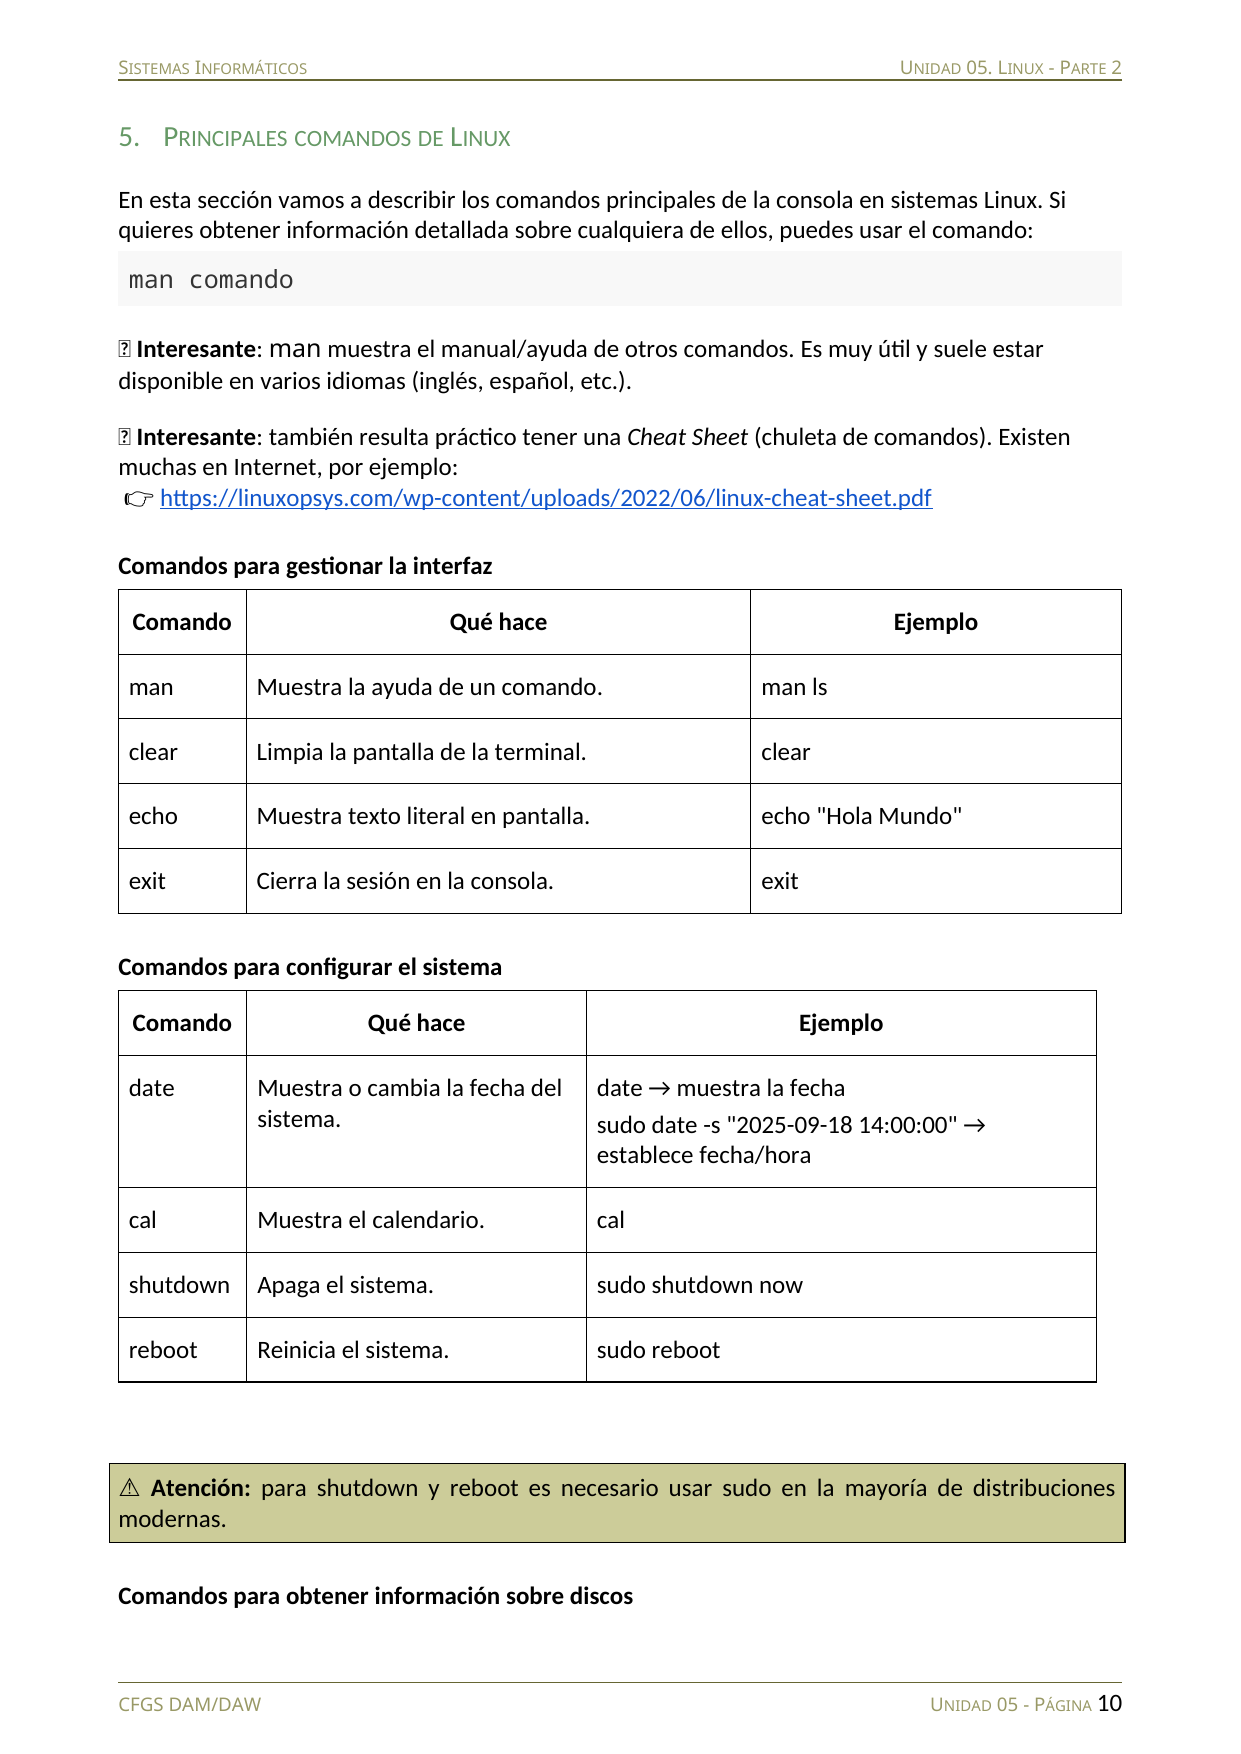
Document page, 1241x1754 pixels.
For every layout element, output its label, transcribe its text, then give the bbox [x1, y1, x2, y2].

table_cell reboot [119, 1318, 246, 1381]
text Comandos para obtener información sobre discos [118, 1580, 1122, 1611]
table_cell cal [119, 1188, 246, 1252]
table_cell Muestra o cambia la fecha del sistema. [247, 1056, 586, 1187]
table_cell shutdown [119, 1253, 246, 1317]
table_cell sudo shutdown now [587, 1253, 1096, 1317]
table_cell echo [119, 784, 246, 848]
table_cell Muestra texto literal en pantalla. [247, 784, 750, 848]
table_cell date [119, 1056, 246, 1187]
table_cell exit [751, 849, 1121, 913]
table_cell man [119, 655, 246, 718]
table_header Qué hace [247, 991, 586, 1055]
table_cell Muestra la ayuda de un comando. [247, 655, 750, 718]
text ⚠️ Atención: para shutdown y reboot es necesario usar sudo en la mayoría de distribuciones modernas. [110, 1464, 1124, 1542]
table_cell Reinicia el sistema. [247, 1318, 586, 1381]
text Comandos para gestionar la interfaz [118, 550, 1122, 580]
table_cell exit [119, 849, 246, 913]
table_header Qué hace [247, 590, 750, 653]
table_cell date → muestra la fecha sudo date -s "2025-09-18 14:00:00" → establece fecha/hora [587, 1056, 1096, 1187]
table_cell clear [751, 719, 1121, 783]
text 💬 Interesante: también resulta práctico tener una Cheat Sheet (chuleta de comandos). Existen muchas en Internet, por ejemplo: 👉 https://linuxopsys.com/wp-content/uploads/2022/06/linux-cheat-sheet.pdf [118, 421, 1122, 512]
table_header Comando [119, 590, 246, 653]
table_cell man ls [751, 655, 1121, 718]
table_cell sudo reboot [587, 1318, 1096, 1381]
table_header Comando [119, 991, 246, 1055]
table_cell Apaga el sistema. [247, 1253, 586, 1317]
text Comandos para configurar el sistema [118, 951, 1122, 982]
text 💬 Interesante: man muestra el manual/ayuda de otros comandos. Es muy útil y suele estar disponible en varios idiomas (inglés, español, etc.). [118, 331, 1122, 396]
table_cell Muestra el calendario. [247, 1188, 586, 1252]
table_cell Limpia la pantalla de la terminal. [247, 719, 750, 783]
table_header Ejemplo [587, 991, 1096, 1055]
subtitle Principales comandos de Linux [118, 118, 1122, 154]
table_cell echo "Hola Mundo" [751, 784, 1121, 848]
table_cell Cierra la sesión en la consola. [247, 849, 750, 913]
table_cell cal [587, 1188, 1096, 1252]
table_header man comando [118, 251, 1122, 306]
text En esta sección vamos a describir los comandos principales de la consola en sistemas Linux. Si quieres obtener información detallada sobre cualquiera de ellos, puedes usar el comando: [118, 184, 1122, 245]
table_header Ejemplo [751, 590, 1121, 653]
table_cell clear [119, 719, 246, 783]
